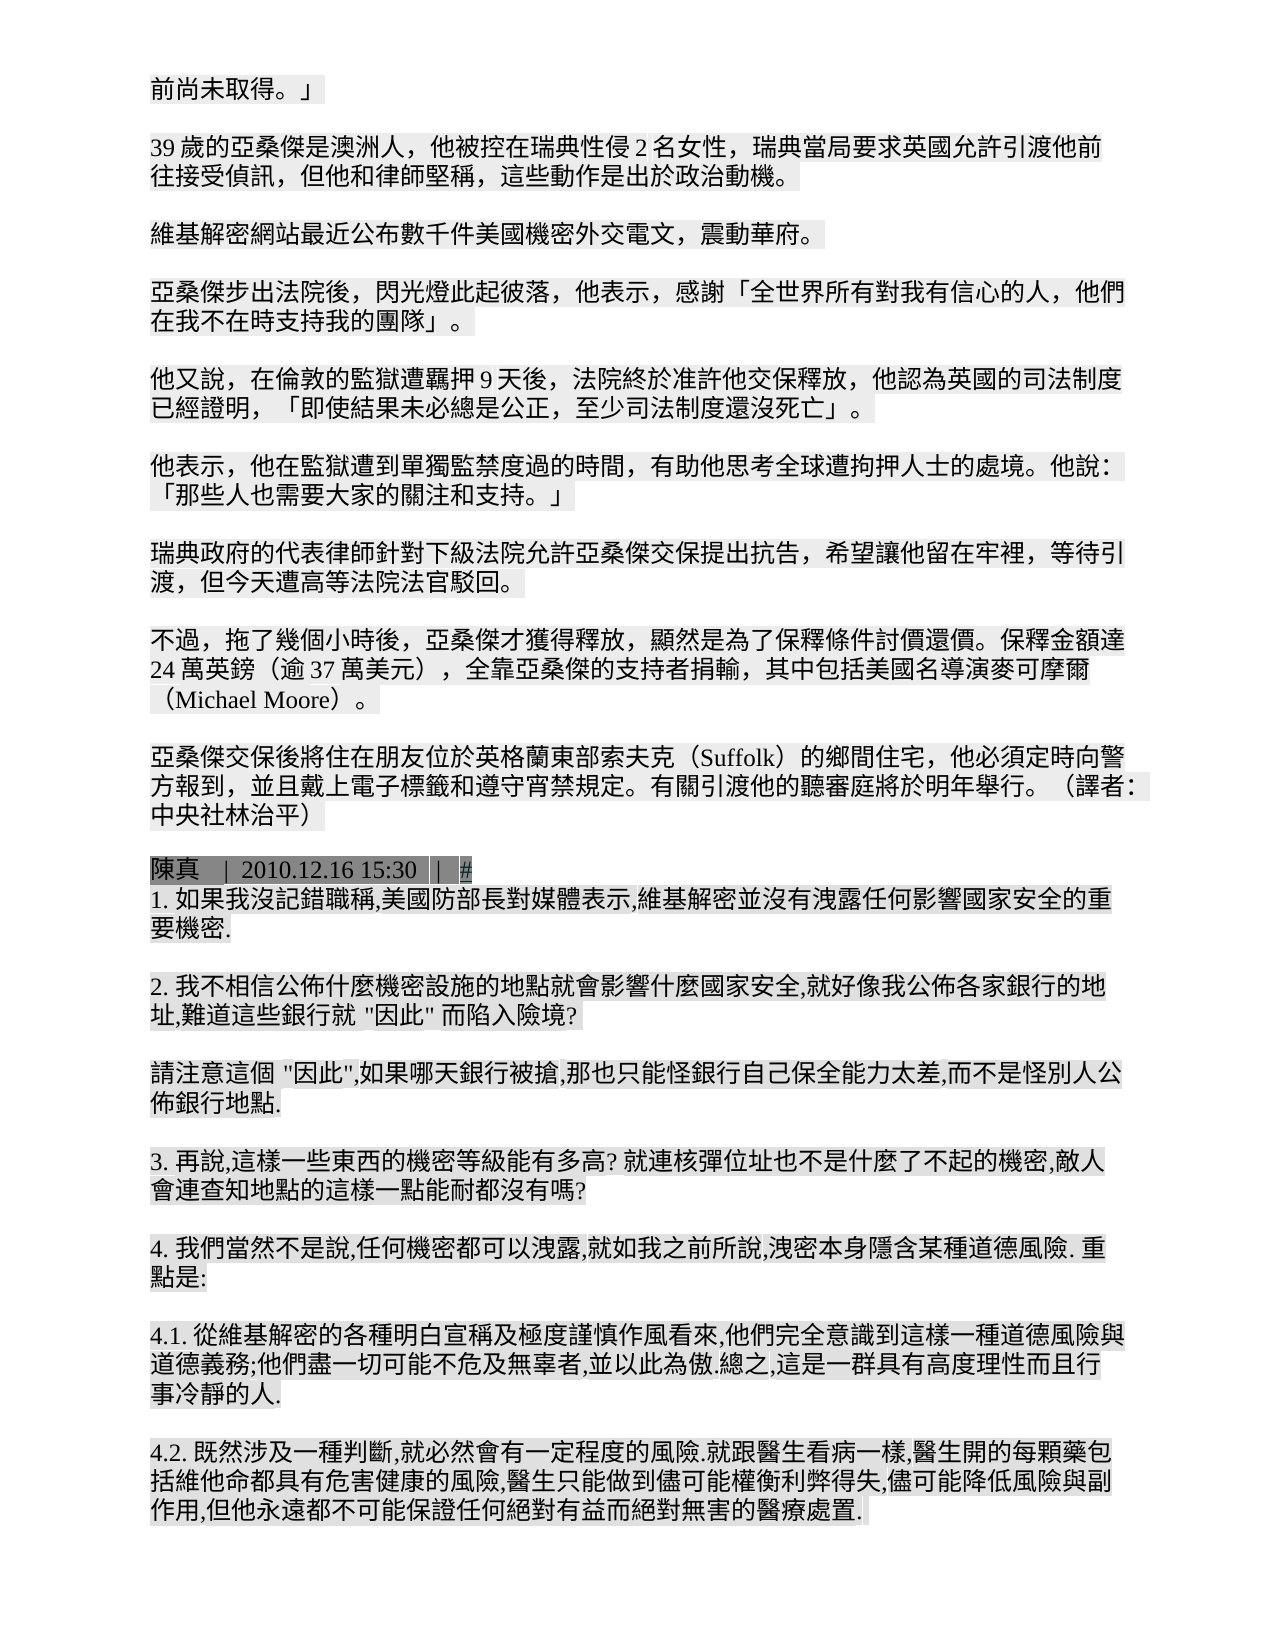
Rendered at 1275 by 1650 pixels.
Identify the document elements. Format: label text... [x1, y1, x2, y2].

text 陳真 | 2010.12.16 15:30 | # [150, 856, 1125, 885]
text 1. 如果我沒記錯職稱,美國防部長對媒體表示,維基解密並沒有洩露任何影響國家安全的重要機密. 2. 我不相信公佈什麼機密設施的地點就會影響什麼國家安全,就好像我公佈各家銀行的地址,難道這些銀行就 "因此" 而陷入險境? 請注意這個 "因此",如果哪天銀行被搶,那也只能怪銀行自己保全能力太差,而不是怪別人公佈銀行地點. 3. 再說,這樣一些東西的機密等級能有多高? 就連核彈位址也不是什麼了不起的機密,敵人會連查知地點的這樣一點能耐都沒有嗎? 4. 我們當然不是說,任何機密都可以洩露,就如我之前所說,洩密本身隱含某種道德風險. 重點是: 4.1. 從維基解密的各種明白宣稱及極度謹慎作風看來,他們完全意識到這樣一種道德風險與道德義務;他們盡一切可能不危及無辜者,並以此為傲.總之,這是一群具有高度理性而且行事冷靜的人. 4.2. 既然涉及一種判斷,就必然會有一定程度的風險.就跟醫生看病一樣,醫生開的每顆藥包括維他命都具有危害健康的風險,醫生只能做到儘可能權衡利弊得失,儘可能降低風險與副作用,但他永遠都不可能保證任何絕對有益而絕對無害的醫療處置. [150, 885, 1125, 1554]
text 亞桑傑獲釋 誓續爆料證清白 更新日期:2010/12/17 06:05 林治平 （法新社倫敦16日電） 維基解密（WikiLeaks）網站創辦人亞桑傑（Julian Assange）今天獲倫敦法院准許交保，重獲自由，他誓言將洗刷被控性侵罪名，爭取恢復清白，也將繼續他在這個爆料網站的工作。 亞桑傑獲釋後，被媒體大軍堵在倫敦高等法院門口，他在台階上表示：「我希望持續我的工作，並繼續提出申辯，證明我的清白，我們取得有關這些指控的證據後將會公開，但目前尚未取得。」 39歲的亞桑傑是澳洲人，他被控在瑞典性侵2名女性，瑞典當局要求英國允許引渡他前往接受偵訊，但他和律師堅稱，這些動作是出於政治動機。 維基解密網站最近公布數千件美國機密外交電文，震動華府。 亞桑傑步出法院後，閃光燈此起彼落，他表示，感謝「全世界所有對我有信心的人，他們在我不在時支持我的團隊」。 他又說，在倫敦的監獄遭羈押9天後，法院終於准許他交保釋放，他認為英國的司法制度已經證明，「即使結果未必總是公正，至少司法制度還沒死亡」。 他表示，他在監獄遭到單獨監禁度過的時間，有助他思考全球遭拘押人士的處境。他說：「那些人也需要大家的關注和支持。」 瑞典政府的代表律師針對下級法院允許亞桑傑交保提出抗告，希望讓他留在牢裡，等待引渡，但今天遭高等法院法官駁回。 不過，拖了幾個小時後，亞桑傑才獲得釋放，顯然是為了保釋條件討價還價。保釋金額達24萬英鎊（逾37萬美元），全靠亞桑傑的支持者捐輸，其中包括美國名導演麥可摩爾（Michael Moore）。 亞桑傑交保後將住在朋友位於英格蘭東部索夫克（Suffolk）的鄉間住宅，他必須定時向警方報到，並且戴上電子標籤和遵守宵禁規定。有關引渡他的聽審庭將於明年舉行。（譯者：中央社林治平） [150, 75, 1125, 831]
